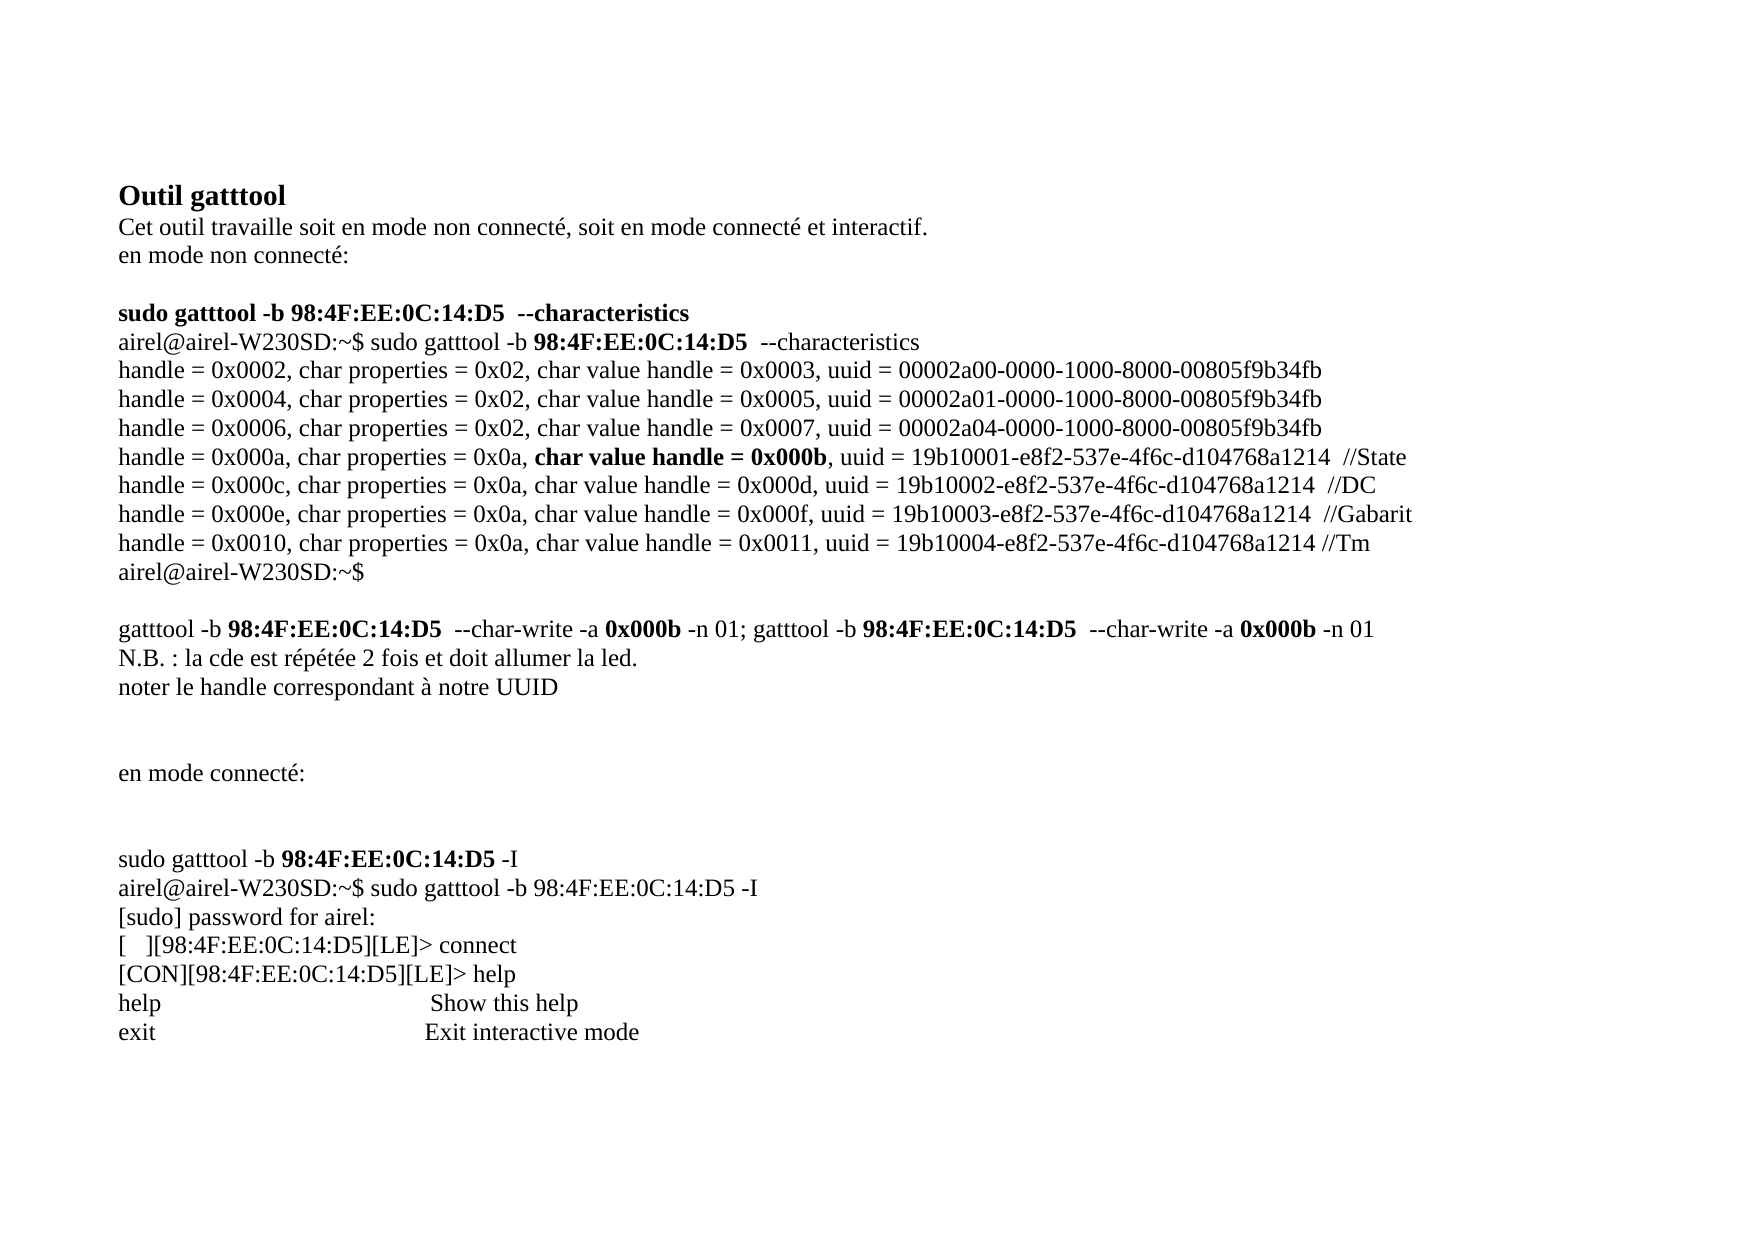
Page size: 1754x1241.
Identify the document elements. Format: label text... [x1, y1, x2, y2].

text handle = 0x0002, char properties = 0x02, char value handle = 0x0003, uuid = 00002a00-0000-1000-8000-00805f9b34fb [118, 355, 1635, 384]
text [CON][98:4F:EE:0C:14:D5][LE]> help [118, 959, 1635, 988]
text noter le handle correspondant à notre UUID [118, 672, 1635, 700]
text airel@airel-W230SD:~$ sudo gatttool -b 98:4F:EE:0C:14:D5 -I [118, 873, 1635, 902]
text [ ][98:4F:EE:0C:14:D5][LE]> connect [118, 930, 1635, 959]
text sudo gatttool -b 98:4F:EE:0C:14:D5 -I [118, 844, 1635, 873]
text Cet outil travaille soit en mode non connecté, soit en mode connecté et interactif. [118, 212, 1635, 240]
text handle = 0x000e, char properties = 0x0a, char value handle = 0x000f, uuid = 19b10003-e8f2-537e-4f6c-d104768a1214 //Gabarit [118, 499, 1635, 528]
text sudo gatttool -b 98:4F:EE:0C:14:D5 --characteristics [118, 298, 1635, 327]
text handle = 0x000c, char properties = 0x0a, char value handle = 0x000d, uuid = 19b10002-e8f2-537e-4f6c-d104768a1214 //DC [118, 470, 1635, 499]
text handle = 0x000a, char properties = 0x0a, char value handle = 0x000b, uuid = 19b10001-e8f2-537e-4f6c-d104768a1214 //State [118, 442, 1635, 470]
text [sudo] password for airel: [118, 902, 1635, 930]
text gatttool -b 98:4F:EE:0C:14:D5 --char-write -a 0x000b -n 01; gatttool -b 98:4F:EE:0C:14:D5 --char-write -a 0x000b -n 01 [118, 614, 1635, 643]
text en mode non connecté: [118, 240, 1635, 269]
text help Show this help [118, 988, 1635, 1017]
text airel@airel-W230SD:~$ sudo gatttool -b 98:4F:EE:0C:14:D5 --characteristics [118, 327, 1635, 355]
text Outil gatttool [118, 178, 1635, 212]
text N.B. : la cde est répétée 2 fois et doit allumer la led. [118, 643, 1635, 672]
text airel@airel-W230SD:~$ [118, 557, 1635, 585]
text handle = 0x0010, char properties = 0x0a, char value handle = 0x0011, uuid = 19b10004-e8f2-537e-4f6c-d104768a1214 //Tm [118, 528, 1635, 557]
text handle = 0x0004, char properties = 0x02, char value handle = 0x0005, uuid = 00002a01-0000-1000-8000-00805f9b34fb [118, 384, 1635, 413]
text en mode connecté: [118, 758, 1635, 787]
text handle = 0x0006, char properties = 0x02, char value handle = 0x0007, uuid = 00002a04-0000-1000-8000-00805f9b34fb [118, 413, 1635, 442]
text exit Exit interactive mode [118, 1017, 1635, 1045]
